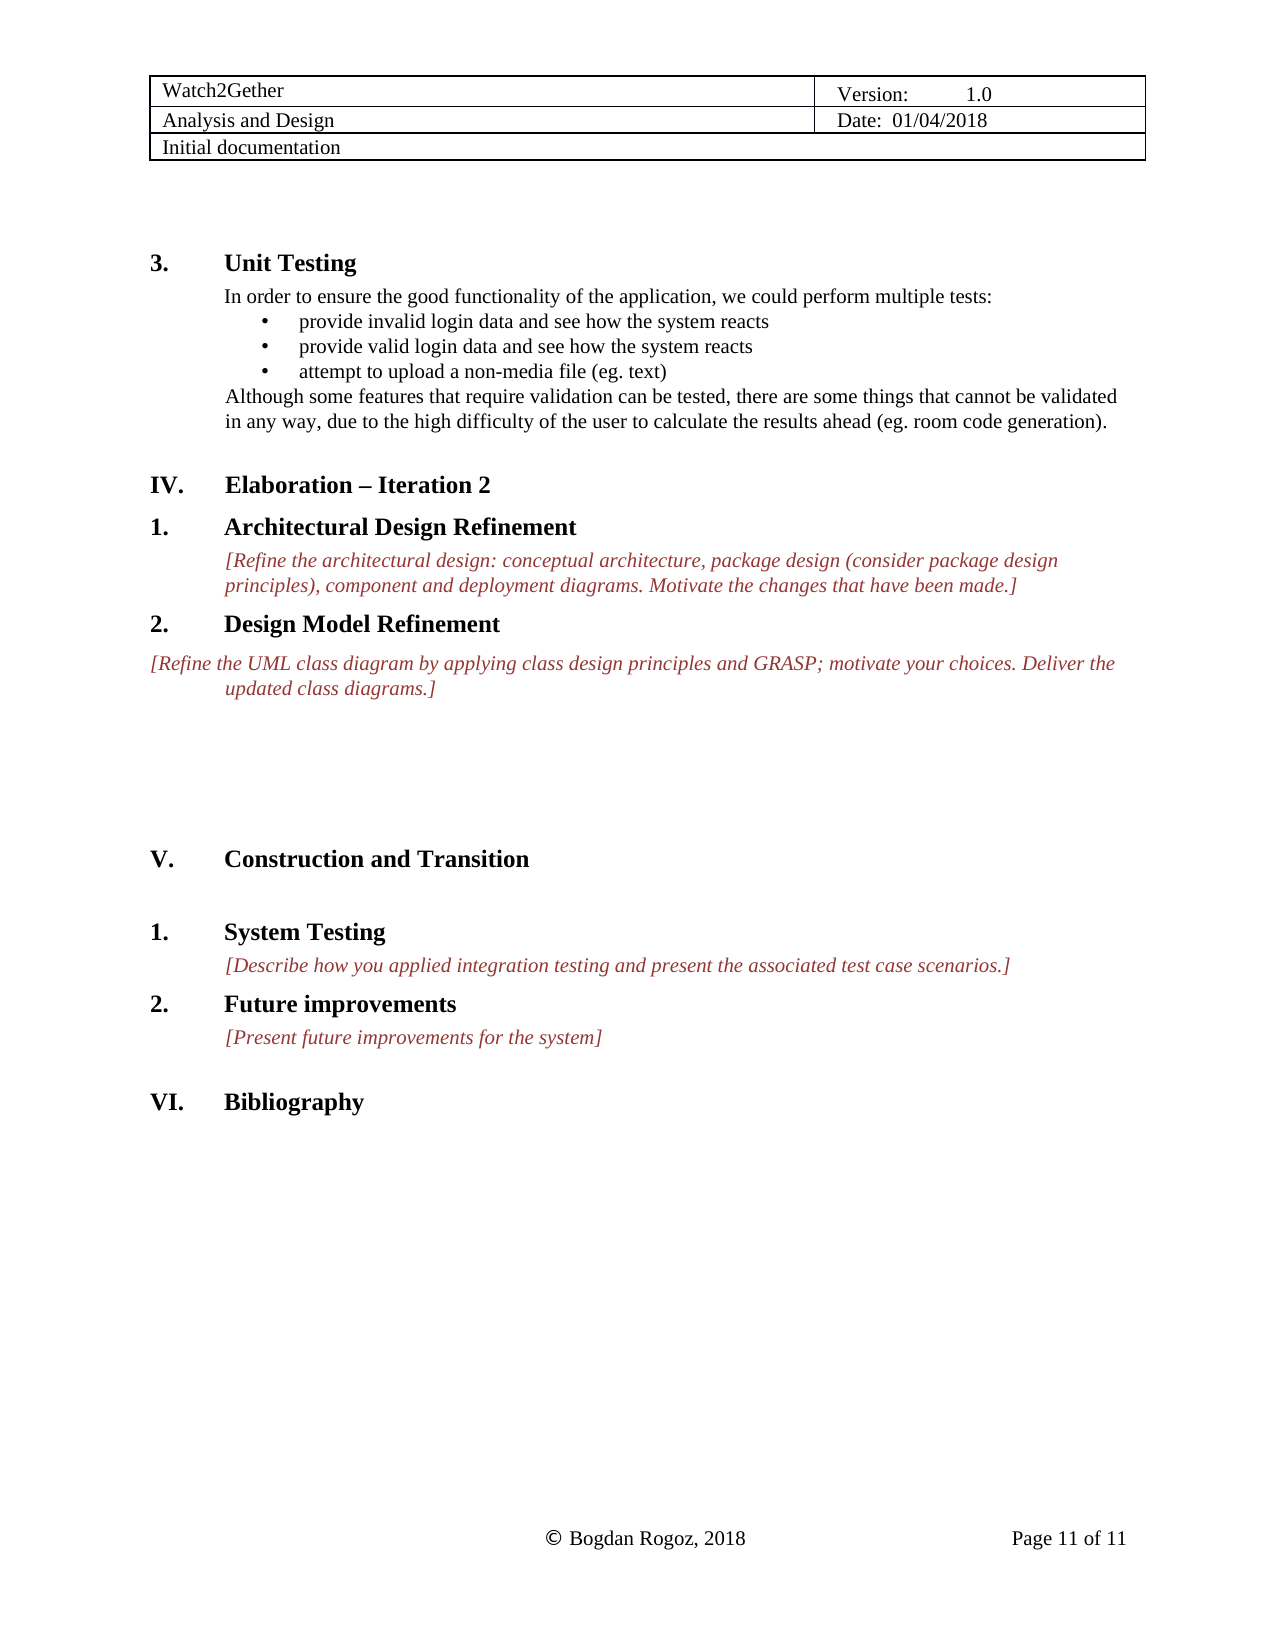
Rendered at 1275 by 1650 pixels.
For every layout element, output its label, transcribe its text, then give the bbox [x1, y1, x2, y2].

text Although some features that require validation can be tested, there are some things that cannot be validated in any way, due to the high difficulty of the user to calculate the results ahead (eg. room code generation). [225, 383, 1125, 433]
subtitle Elaboration – Iteration 2 [150, 470, 1125, 499]
subtitle Construction and Transition [150, 844, 1125, 873]
text [Refine the architectural design: conceptual architecture, package design (consider package design principles), component and deployment diagrams. Motivate the changes that have been made.] [225, 547, 1125, 597]
subtitle [Refine the UML class diagram by applying class design principles and GRASP; motivate your choices. Deliver the updated class diagrams.] [150, 650, 1125, 700]
subtitle System Testing [150, 917, 1125, 945]
text In order to ensure the good functionality of the application, we could perform multiple tests: [224, 283, 1125, 308]
subtitle Unit Testing [150, 248, 1125, 277]
text [Describe how you applied integration testing and present the associated test case scenarios.] [150, 952, 1125, 977]
text [Present future improvements for the system] [150, 1024, 1125, 1049]
subtitle Future improvements [150, 989, 1125, 1018]
list provide valid login data and see how the system reacts [261, 333, 1125, 358]
subtitle Design Model Refinement [150, 609, 1125, 638]
list attempt to upload a non-media file (eg. text) [261, 358, 1125, 383]
subtitle Bibliography [150, 1087, 1125, 1115]
list provide invalid login data and see how the system reacts [261, 308, 1125, 333]
subtitle Architectural Design Refinement [150, 512, 1125, 540]
